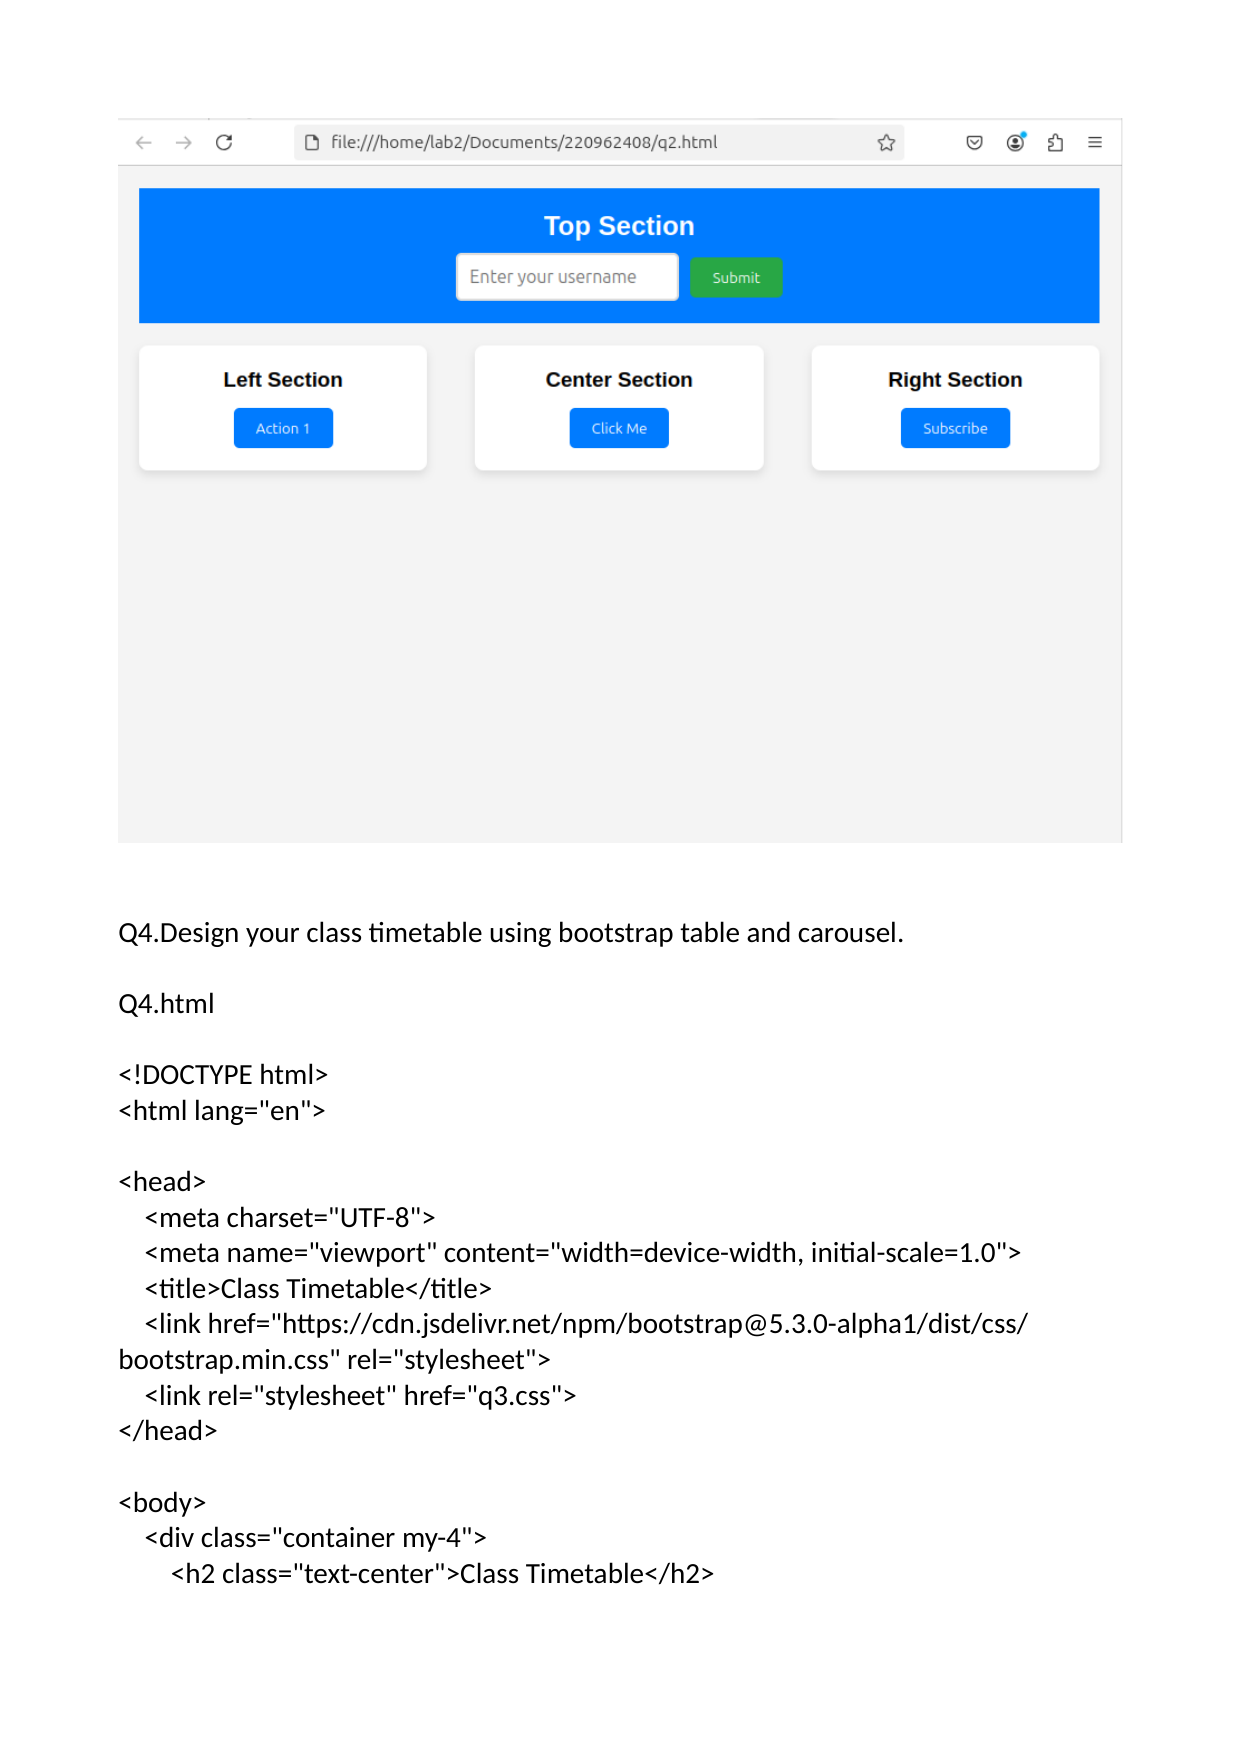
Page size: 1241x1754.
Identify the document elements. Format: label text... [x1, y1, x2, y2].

text <h2 class="text-center">Class Timetable</h2> [118, 1555, 1122, 1591]
text <link rel="stylesheet" href="q3.css"> [118, 1377, 1122, 1412]
text <meta charset="UTF-8"> [118, 1199, 1122, 1234]
text Q4.Design your class timetable using bootstrap table and carousel. [118, 914, 1122, 949]
text <title>Class Timetable</title> [118, 1270, 1122, 1306]
text <meta name="viewport" content="width=device-width, initial-scale=1.0"> [118, 1234, 1122, 1270]
text <div class="container my-4"> [118, 1519, 1122, 1555]
text Q4.html [118, 985, 1122, 1021]
text <body> [118, 1484, 1122, 1519]
text <html lang="en"> [118, 1092, 1122, 1127]
text <head> [118, 1163, 1122, 1199]
picture [118, 118, 1123, 843]
text </head> [118, 1412, 1122, 1448]
text <!DOCTYPE html> [118, 1056, 1122, 1092]
text <link href="https://cdn.jsdelivr.net/npm/bootstrap@5.3.0-alpha1/dist/css/bootstrap.min.css" rel="stylesheet"> [118, 1306, 1122, 1377]
